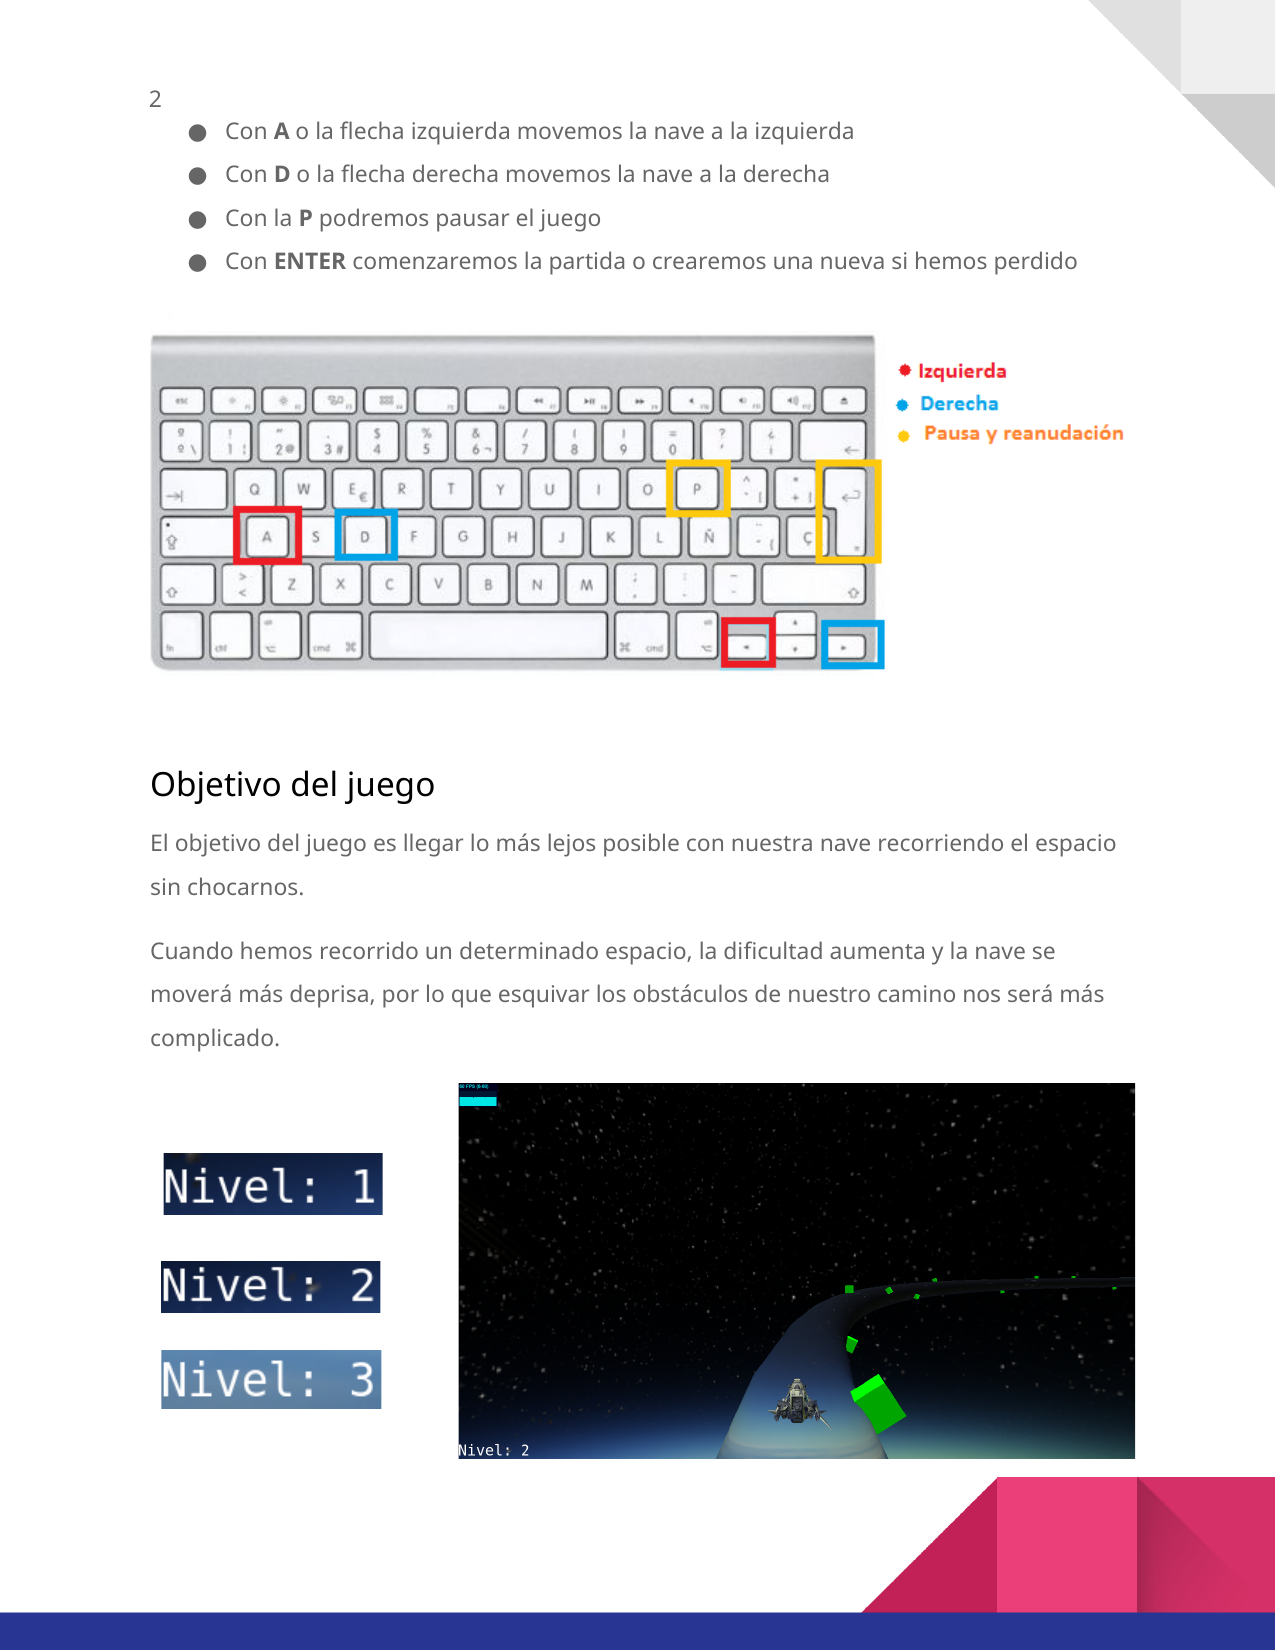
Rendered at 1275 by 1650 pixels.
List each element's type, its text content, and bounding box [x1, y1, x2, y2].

list Con A o la flecha izquierda movemos la nave a la izquierda [187, 114, 1125, 146]
picture [0, 1475, 1275, 1650]
picture [150, 309, 1125, 699]
text El objetivo del juego es llegar lo más lejos posible con nuestra nave recorriendo el espacio sin chocarnos. [150, 827, 1125, 902]
list Con D o la flecha derecha movemos la nave a la derecha [187, 158, 1125, 189]
text Cuando hemos recorrido un determinado espacio, la dificultad aumenta y la nave se moverá más deprisa, por lo que esquivar los obstáculos de nuestro camino nos será más complicado. [150, 935, 1125, 1053]
picture [458, 1083, 1136, 1459]
picture [161, 1261, 381, 1313]
list Con ENTER comenzaremos la partida o crearemos una nueva si hemos perdido [187, 245, 1125, 276]
picture [161, 1350, 382, 1409]
subtitle Objetivo del juego [150, 761, 1125, 806]
list Con la P podremos pausar el juego [187, 201, 1125, 233]
picture [1087, 0, 1275, 188]
picture [163, 1153, 383, 1215]
